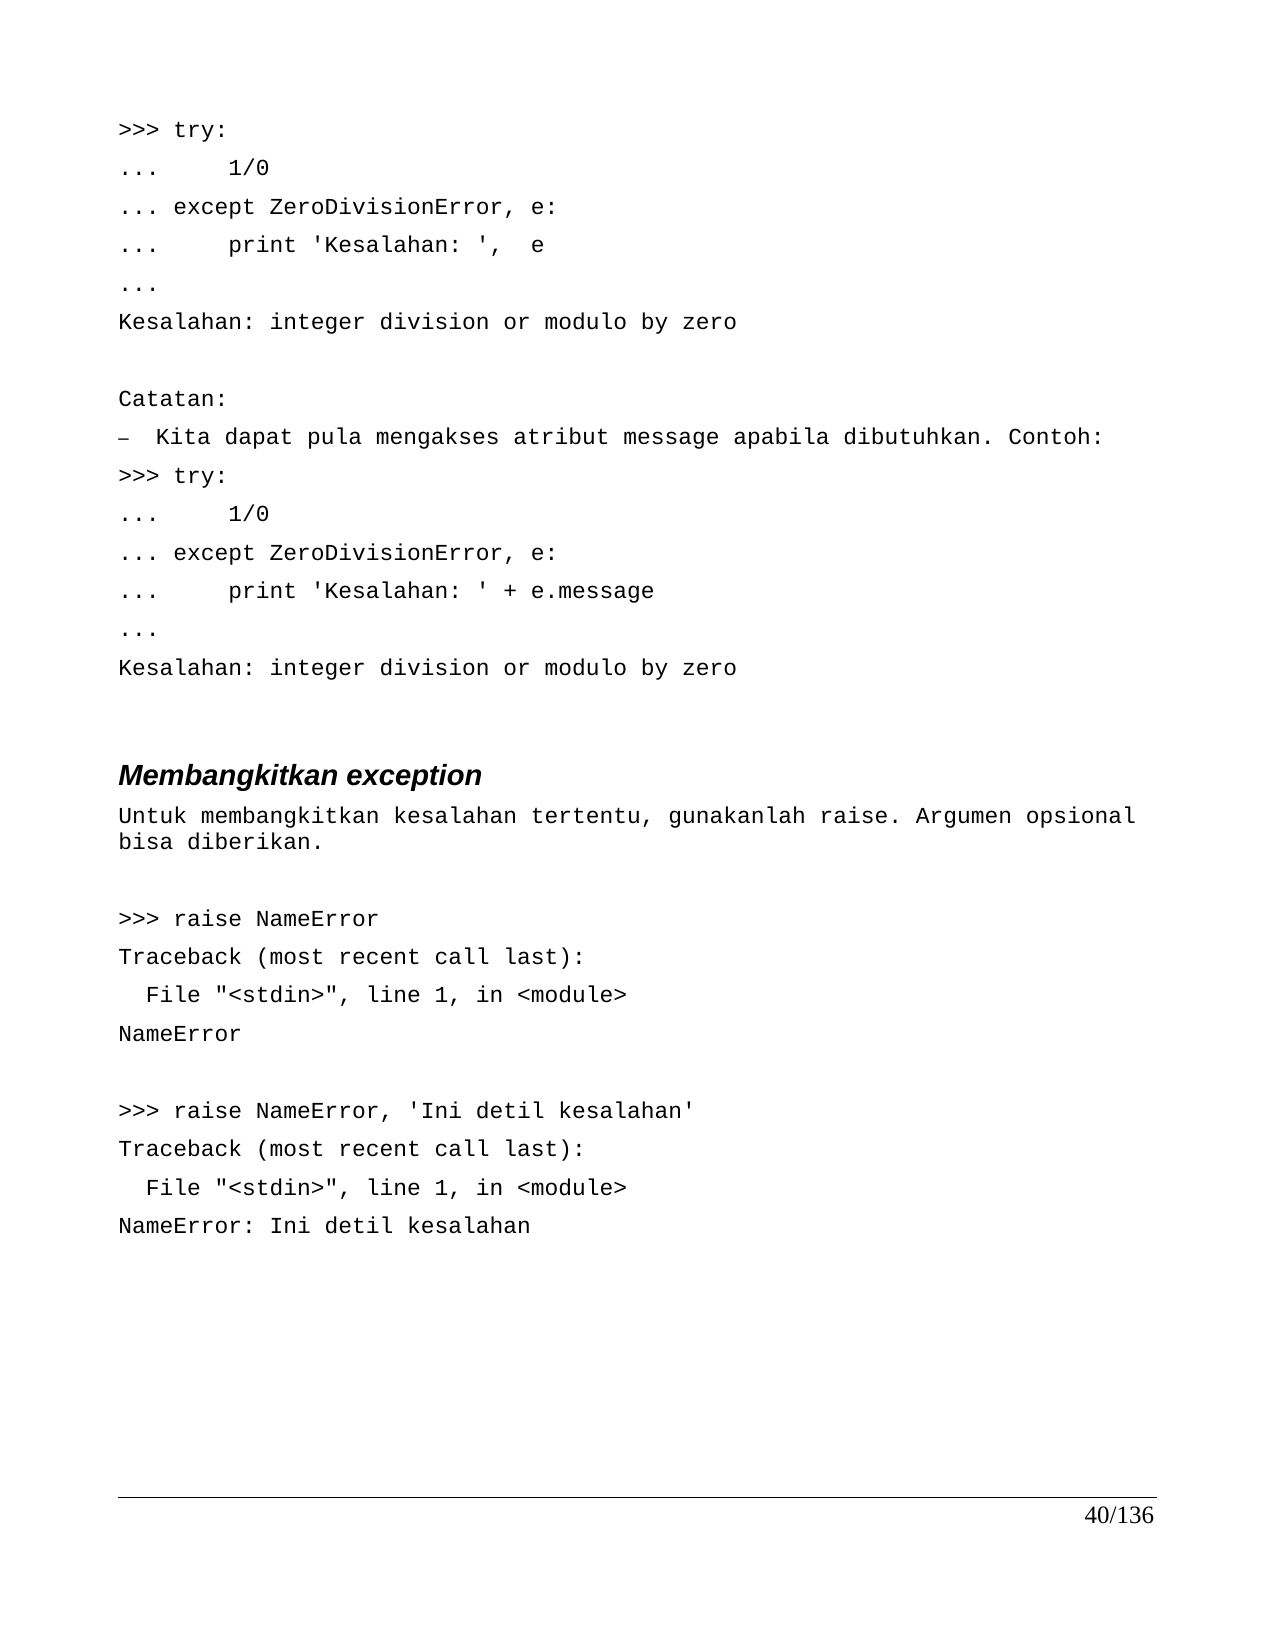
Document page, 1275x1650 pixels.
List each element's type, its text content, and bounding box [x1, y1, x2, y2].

text >>> try: [118, 464, 1157, 490]
text ... 1/0 [118, 502, 1157, 528]
text >>> raise NameError, 'Ini detil kesalahan' [118, 1099, 1157, 1125]
text File "<stdin>", line 1, in <module> [118, 1176, 1157, 1202]
text ... except ZeroDivisionError, e: [118, 541, 1157, 567]
text Kesalahan: integer division or modulo by zero [118, 656, 1157, 682]
text NameError: Ini detil kesalahan [118, 1214, 1157, 1240]
text ... except ZeroDivisionError, e: [118, 195, 1157, 221]
text Catatan: [118, 387, 1157, 413]
text ... 1/0 [118, 157, 1157, 182]
text Untuk membangkitkan kesalahan tertentu, gunakanlah raise. Argumen opsional bisa diberikan. [118, 804, 1157, 856]
text >>> raise NameError [118, 907, 1157, 933]
subtitle Membangkitkan exception [118, 758, 1157, 792]
text Kesalahan: integer division or modulo by zero [118, 310, 1157, 336]
text ... print 'Kesalahan: ', e [118, 233, 1157, 259]
text >>> try: [118, 118, 1157, 144]
text ... [118, 618, 1157, 644]
text Traceback (most recent call last): [118, 945, 1157, 971]
text ... [118, 272, 1157, 298]
text ... print 'Kesalahan: ' + e.message [118, 579, 1157, 605]
text Traceback (most recent call last): [118, 1138, 1157, 1163]
text NameError [118, 1022, 1157, 1048]
text File "<stdin>", line 1, in <module> [118, 984, 1157, 1010]
list Kita dapat pula mengakses atribut message apabila dibutuhkan. Contoh: [118, 426, 1157, 452]
